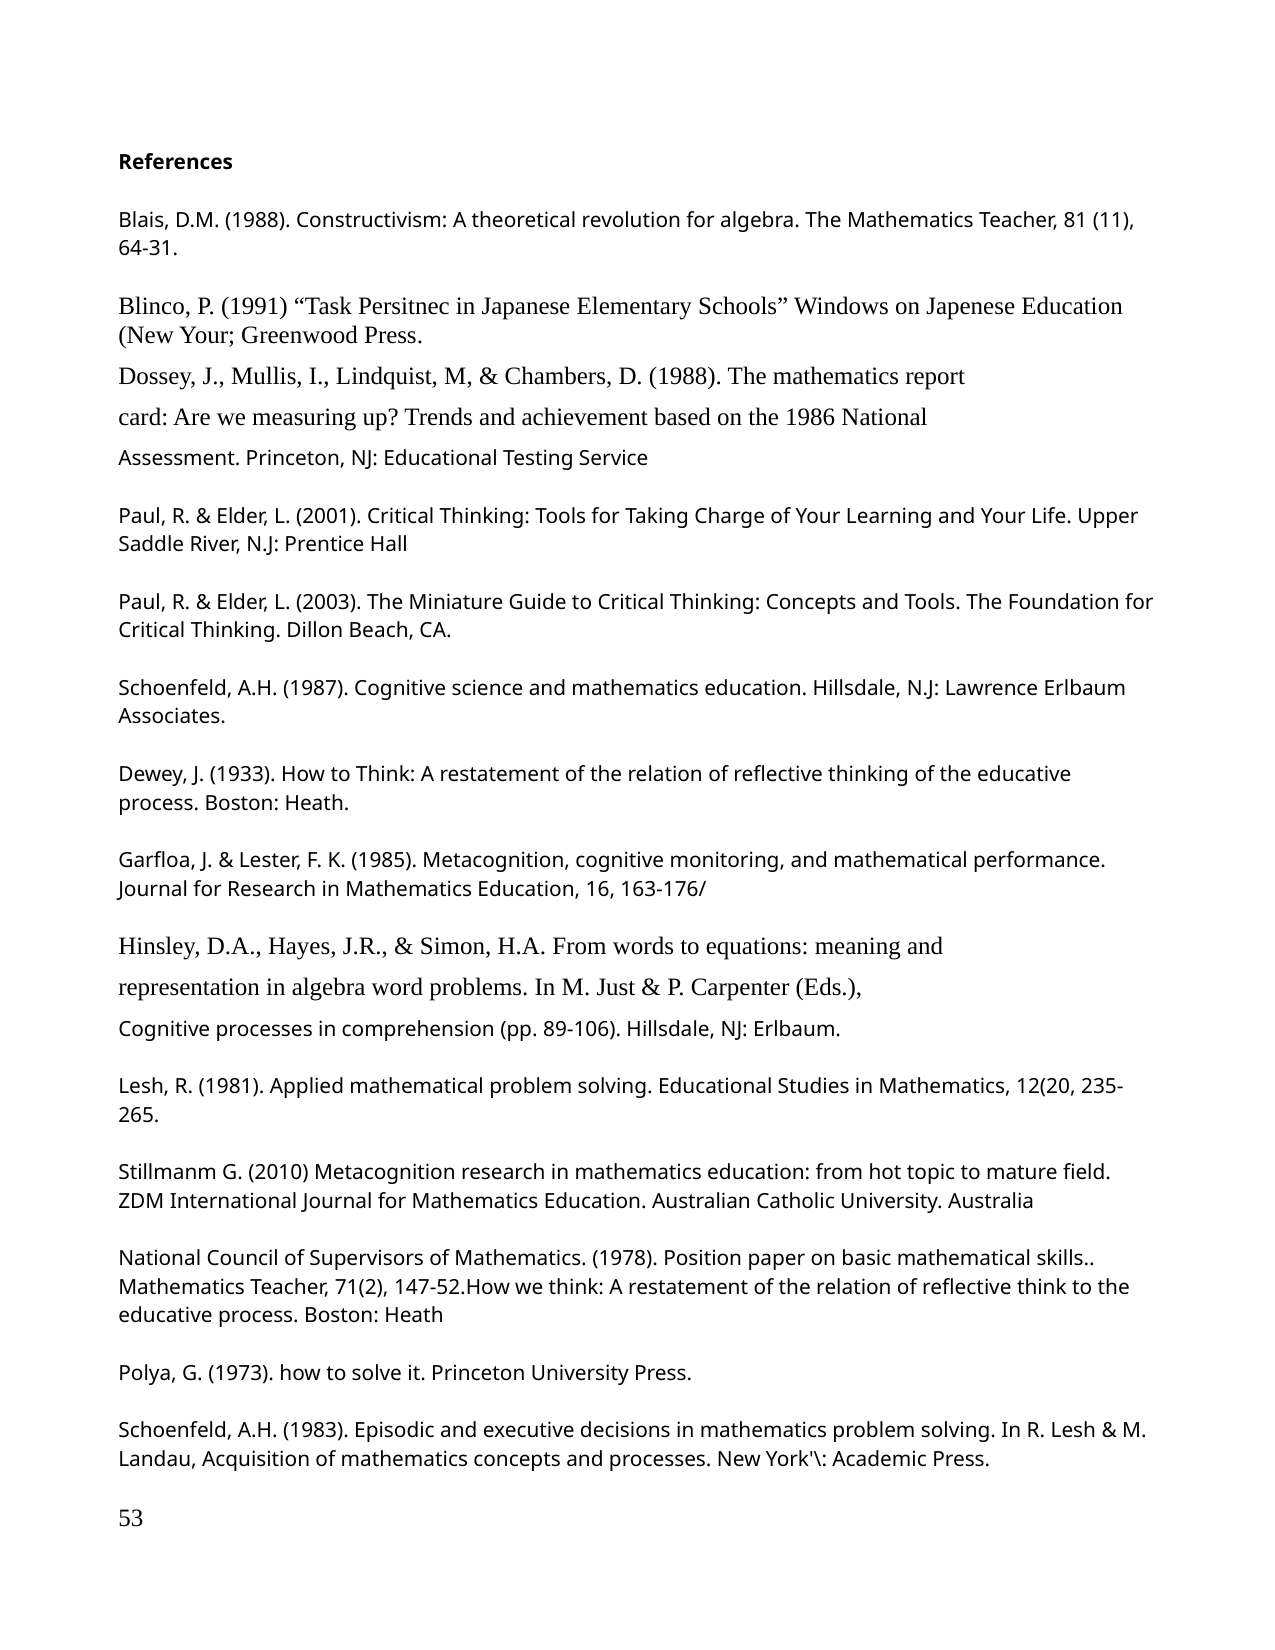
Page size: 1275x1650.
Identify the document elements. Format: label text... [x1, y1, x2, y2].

text National Council of Supervisors of Mathematics. (1978). Position paper on basic mathematical skills.. Mathematics Teacher, 71(2), 147-52.How we think: A restatement of the relation of reflective think to the educative process. Boston: Heath [118, 1243, 1157, 1329]
text Dossey, J., Mullis, I., Lindquist, M, & Chambers, D. (1988). The mathematics report [118, 361, 1157, 390]
text Stillmanm G. (2010) Metacognition research in mathematics education: from hot topic to mature field. ZDM International Journal for Mathematics Education. Australian Catholic University. Australia [118, 1157, 1157, 1214]
text Cognitive processes in comprehension (pp. 89-106). Hillsdale, NJ: Erlbaum. [118, 1014, 1157, 1042]
text Paul, R. & Elder, L. (2003). The Miniature Guide to Critical Thinking: Concepts and Tools. The Foundation for Critical Thinking. Dillon Beach, CA. [118, 587, 1157, 644]
text card: Are we measuring up? Trends and achievement based on the 1986 National [118, 402, 1157, 431]
text Lesh, R. (1981). Applied mathematical problem solving. Educational Studies in Mathematics, 12(20, 235-265. [118, 1071, 1157, 1128]
text Polya, G. (1973). how to solve it. Princeton University Press. [118, 1358, 1157, 1386]
text Paul, R. & Elder, L. (2001). Critical Thinking: Tools for Taking Charge of Your Learning and Your Life. Upper Saddle River, N.J: Prentice Hall [118, 501, 1157, 558]
text representation in algebra word problems. In M. Just & P. Carpenter (Eds.), [118, 972, 1157, 1001]
text Schoenfeld, A.H. (1983). Episodic and executive decisions in mathematics problem solving. In R. Lesh & M. Landau, Acquisition of mathematics concepts and processes. New York'\: Academic Press. [118, 1416, 1157, 1472]
text Assessment. Princeton, NJ: Educational Testing Service [118, 443, 1157, 472]
text Dewey, J. (1933). How to Think: A restatement of the relation of reflective thinking of the educative process. Boston: Heath. [118, 759, 1157, 816]
text References [118, 147, 1157, 176]
text Blais, D.M. (1988). Constructivism: A theoretical revolution for algebra. The Mathematics Teacher, 81 (11), 64-31. [118, 205, 1157, 262]
text Blinco, P. (1991) “Task Persitnec in Japanese Elementary Schools” Windows on Japenese Education (New Your; Greenwood Press. [118, 291, 1157, 348]
text Hinsley, D.A., Hayes, J.R., & Simon, H.A. From words to equations: meaning and [118, 931, 1157, 960]
text Garfloa, J. & Lester, F. K. (1985). Metacognition, cognitive monitoring, and mathematical performance. Journal for Research in Mathematics Education, 16, 163-176/ [118, 845, 1157, 902]
text Schoenfeld, A.H. (1987). Cognitive science and mathematics education. Hillsdale, N.J: Lawrence Erlbaum Associates. [118, 673, 1157, 730]
